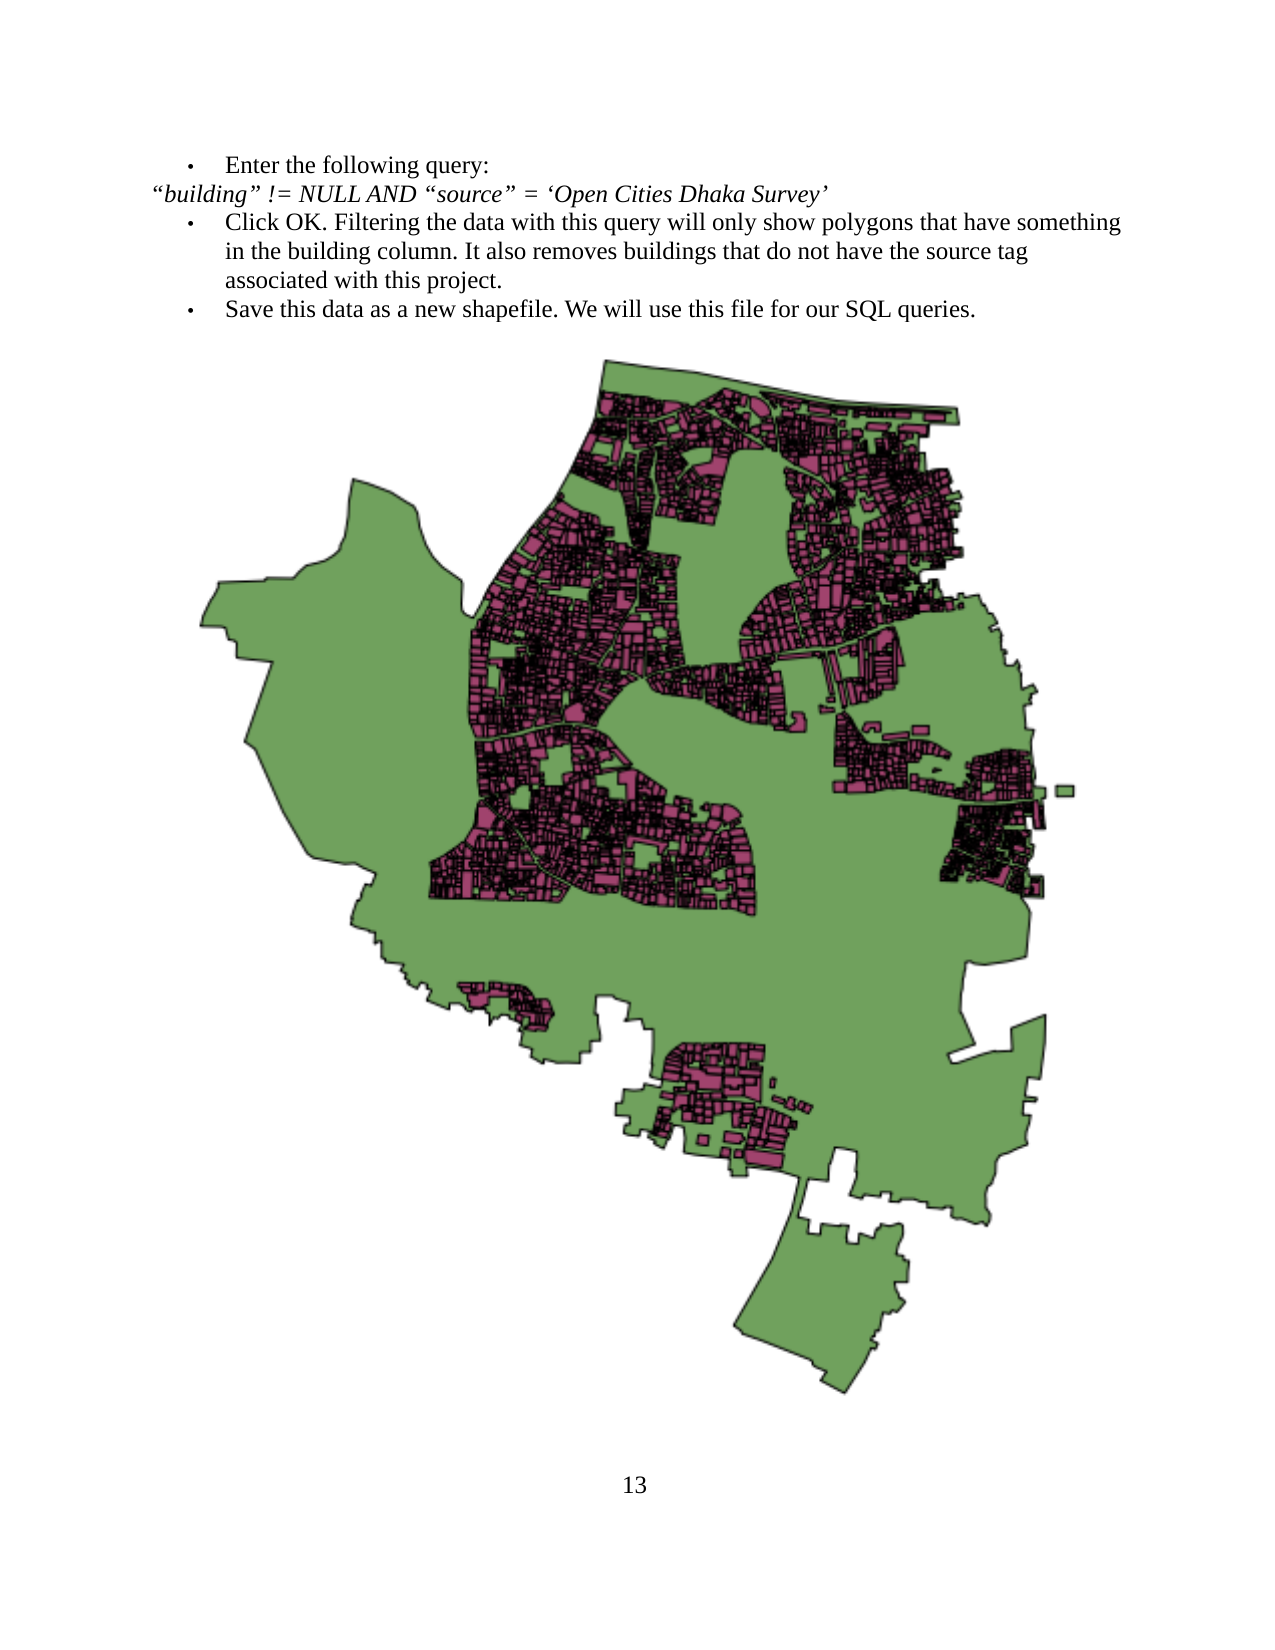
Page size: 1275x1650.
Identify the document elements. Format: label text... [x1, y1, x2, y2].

list Click OK. Filtering the data with this query will only show polygons that have something in the building column. It also removes buildings that do not have the source tag associated with this project. [187, 207, 1125, 294]
picture [150, 322, 1119, 1420]
text “building” != NULL AND “source” = ‘Open Cities Dhaka Survey’ [150, 179, 1125, 207]
list Enter the following query: [187, 150, 1125, 179]
list Save this data as a new shapefile. We will use this file for our SQL queries. [187, 294, 1125, 322]
